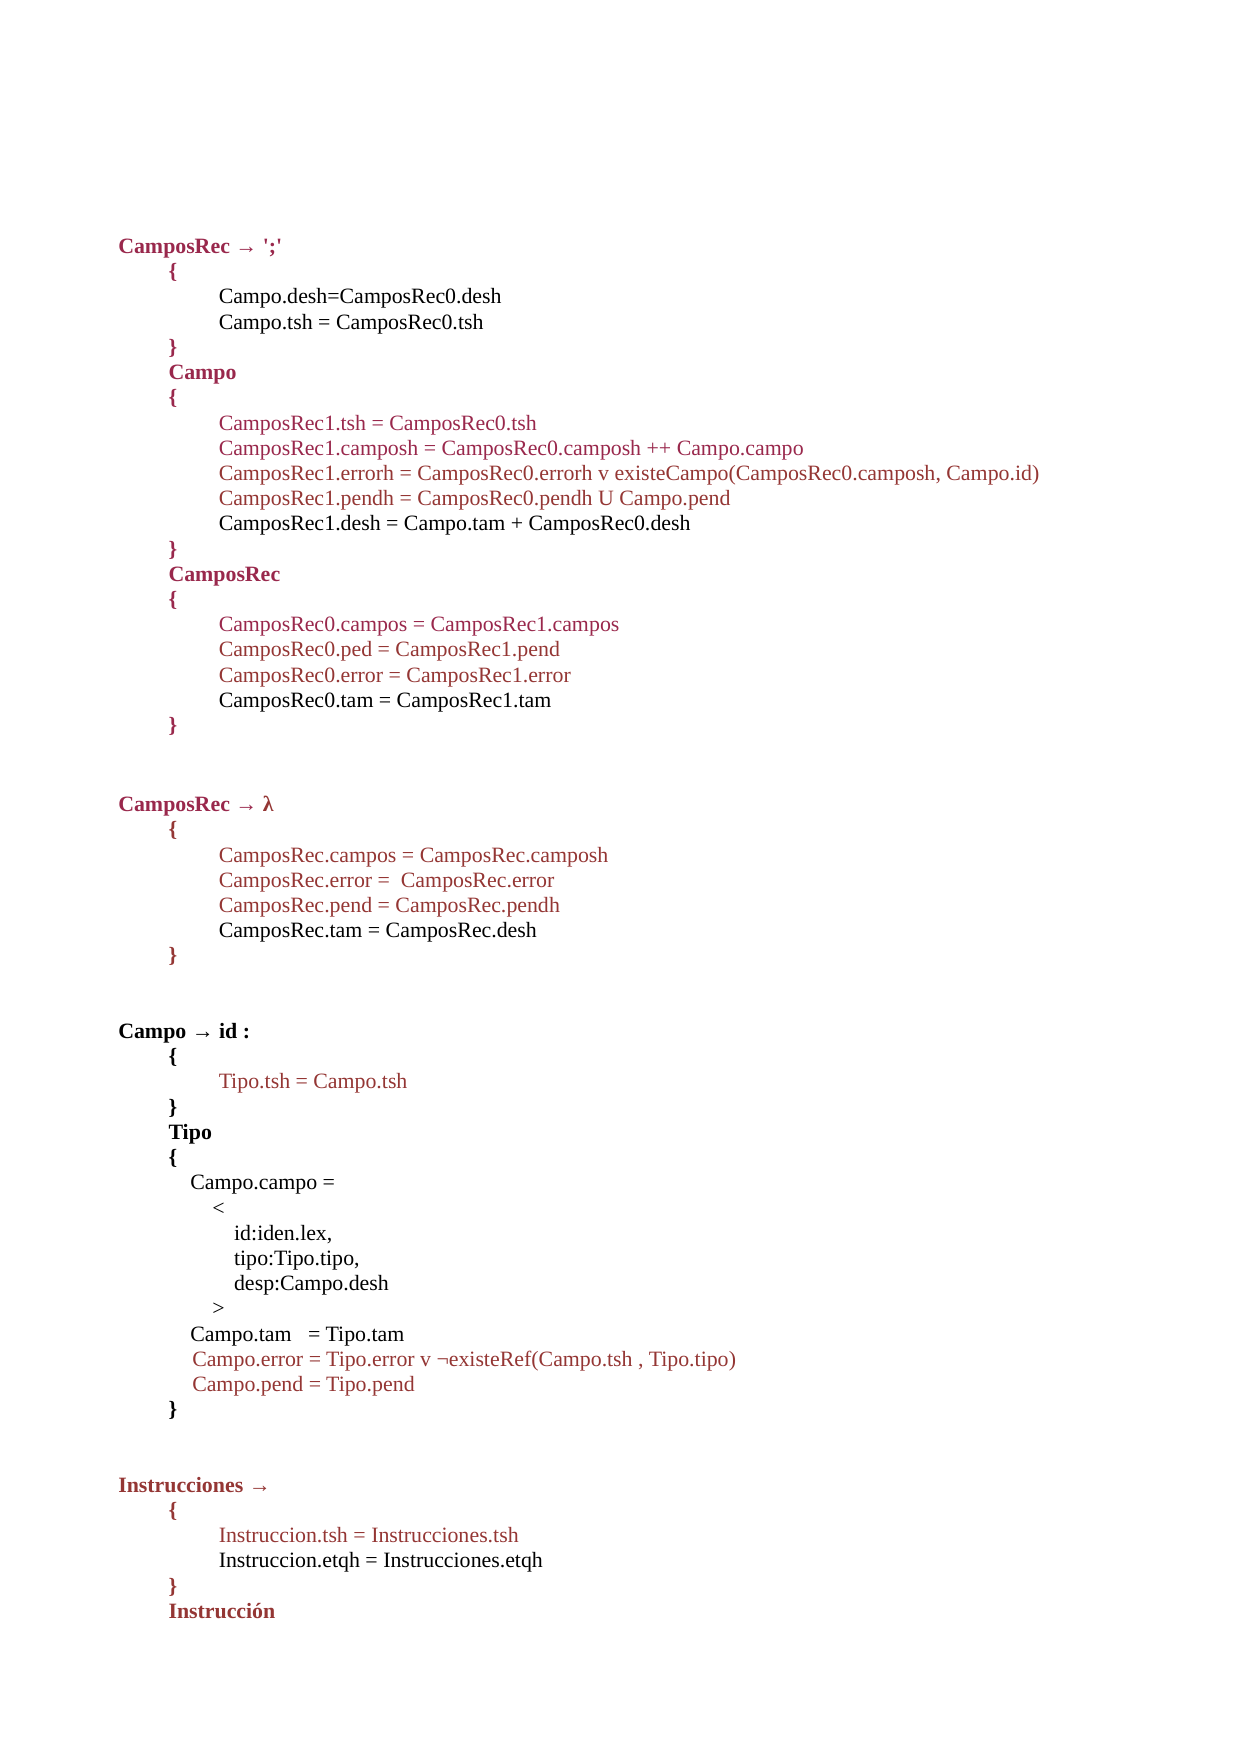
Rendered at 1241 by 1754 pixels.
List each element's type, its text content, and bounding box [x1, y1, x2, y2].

text CamposRec0.tam = CamposRec1.tam [118, 687, 1122, 712]
text Campo.tam = Tipo.tam [168, 1321, 1122, 1346]
text CamposRec1.desh = Campo.tam + CamposRec0.desh [168, 510, 1122, 536]
text id:iden.lex, [168, 1220, 1122, 1245]
text CamposRec1.pendh = CamposRec0.pendh U Campo.pend [168, 485, 1122, 510]
text } [168, 942, 1122, 968]
text Tipo.tsh = Campo.tsh [118, 1068, 1122, 1094]
text > [168, 1295, 1122, 1321]
text } [168, 1573, 1122, 1598]
text } [168, 712, 1122, 737]
text Campo.error = Tipo.error v ¬existeRef(Campo.tsh , Tipo.tipo) [192, 1346, 1122, 1371]
text CamposRec0.error = CamposRec1.error [168, 662, 1122, 687]
text Campo.pend = Tipo.pend [192, 1371, 1122, 1396]
text Campo → id : [118, 1018, 1122, 1043]
text Campo.campo = [168, 1169, 1122, 1194]
text Instruccion.tsh = Instrucciones.tsh [168, 1522, 1122, 1547]
text } [168, 334, 1122, 359]
text CamposRec0.ped = CamposRec1.pend [168, 636, 1122, 662]
text CamposRec1.camposh = CamposRec0.camposh ++ Campo.campo [168, 435, 1122, 460]
text { [168, 258, 1122, 283]
text } [168, 1094, 1122, 1119]
text CamposRec → λ [118, 791, 1122, 816]
text Instruccion.etqh = Instrucciones.etqh [168, 1547, 1122, 1573]
text { [168, 586, 1122, 611]
text CamposRec.pend = CamposRec.pendh [168, 892, 1122, 917]
text CamposRec0.campos = CamposRec1.campos [168, 611, 1122, 636]
text desp:Campo.desh [168, 1270, 1122, 1295]
text Campo [168, 359, 1122, 384]
text CamposRec [168, 561, 1122, 586]
text CamposRec1.tsh = CamposRec0.tsh [168, 409, 1122, 435]
text Instrucciones → [118, 1472, 1122, 1497]
text < [168, 1194, 1122, 1220]
text { [168, 1497, 1122, 1522]
text { [168, 1043, 1122, 1068]
text CamposRec → ';' [118, 233, 1122, 258]
text } [168, 536, 1122, 561]
text CamposRec.tam = CamposRec.desh [168, 917, 1122, 942]
text CamposRec.error = CamposRec.error [168, 867, 1122, 892]
text } [168, 1396, 1122, 1421]
text CamposRec1.errorh = CamposRec0.errorh v existeCampo(CamposRec0.camposh, Campo.id) [168, 460, 1122, 485]
text Tipo [168, 1119, 1122, 1144]
text Instrucción [168, 1598, 1122, 1623]
text Campo.tsh = CamposRec0.tsh [168, 309, 1122, 334]
text { [168, 384, 1122, 409]
text { [168, 816, 1122, 842]
text { [168, 1144, 1122, 1169]
text CamposRec.campos = CamposRec.camposh [168, 842, 1122, 867]
text Campo.desh=CamposRec0.desh [168, 283, 1122, 309]
text tipo:Tipo.tipo, [168, 1245, 1122, 1270]
